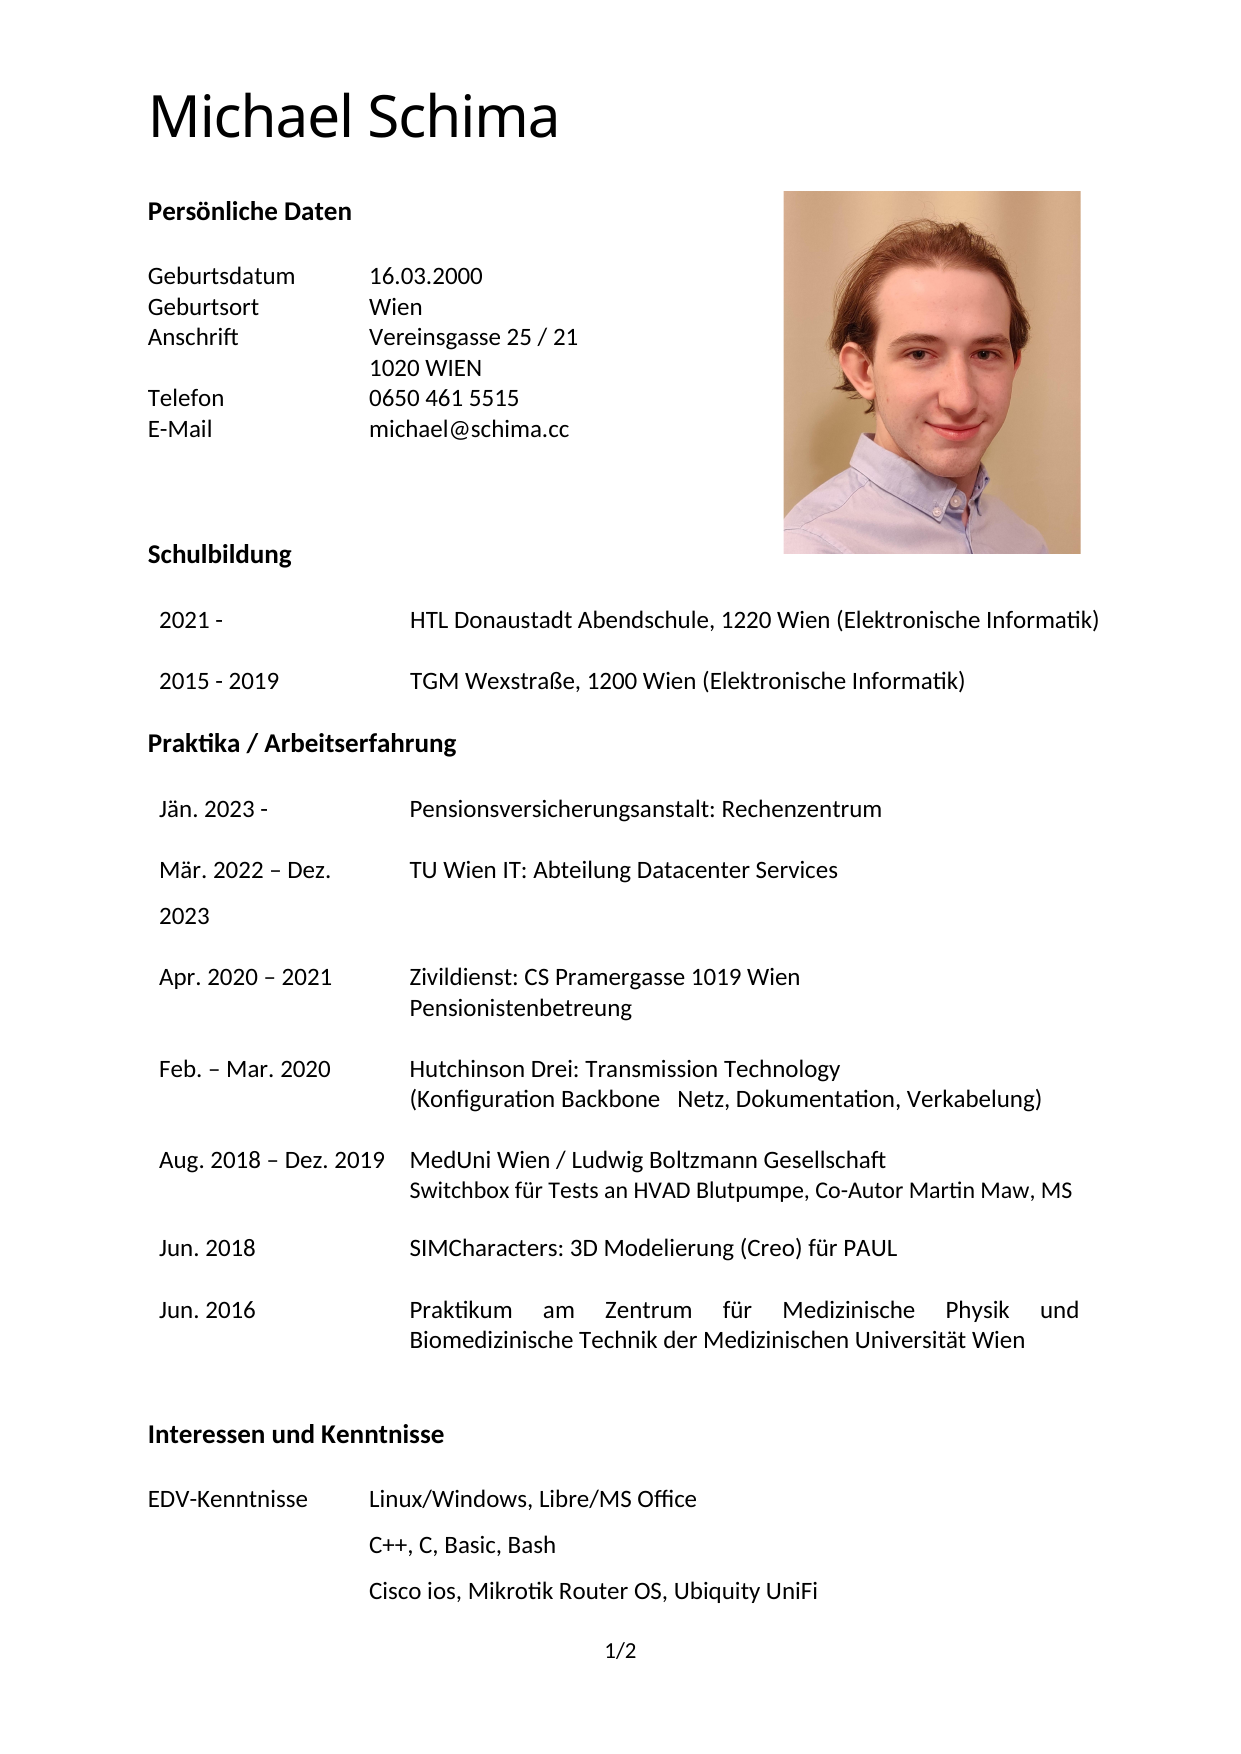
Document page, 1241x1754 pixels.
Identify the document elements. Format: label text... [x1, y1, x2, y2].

table_header Jän. 2023 - [148, 793, 398, 854]
picture [783, 191, 1081, 554]
table_header Pensionsversicherungsanstalt: Rechenzentrum [398, 793, 1092, 854]
table_cell TGM Wexstraße, 1200 Wien (Elektronische Informatik) [399, 665, 1092, 727]
text Geburtsdatum 16.03.2000 Geburtsort Wien Anschrift Vereinsgasse 25 / 21 1020 WIEN Telefon 0650 461 5515 E-Mail michael@schima.cc [148, 260, 783, 471]
text EDV-Kenntnisse Linux/Windows, Libre/MS Office C++, C, Basic, Bash Cisco ios, Mikrotik Router OS, Ubiquity UniFi [148, 1483, 1093, 1605]
text Schulbildung [148, 488, 1121, 571]
table_header HTL Donaustadt Abendschule, 1220 Wien (Elektronische Informatik) [399, 604, 1092, 665]
table_cell Mär. 2022 – Dez. 2023 [148, 854, 398, 961]
table_cell TU Wien IT: Abteilung Datacenter Services [398, 854, 1092, 961]
text [1081, 194, 1093, 227]
table_cell Feb. – Mar. 2020 [148, 1053, 398, 1144]
table_cell 2015 - 2019 [148, 665, 399, 727]
table_cell Praktikum am Zentrum für Medizinische Physik und Biomedizinische Technik der Medizinischen Universität Wien [398, 1294, 1092, 1355]
table_cell Aug. 2018 – Dez. 2019 [148, 1145, 398, 1232]
table_cell Hutchinson Drei: Transmission Technology (Konfiguration Backbone Netz, Dokumentation, Verkabelung) [398, 1053, 1092, 1144]
table_cell Zivildienst: CS Pramergasse 1019 Wien Pensionistenbetreung [398, 961, 1092, 1053]
table_cell MedUni Wien / Ludwig Boltzmann Gesellschaft Switchbox für Tests an HVAD Blutpumpe, Co-Autor Martin Maw, MS [398, 1145, 1092, 1232]
text Persönliche Daten [148, 194, 783, 227]
table_cell SIMCharacters: 3D Modelierung (Creo) für PAUL [398, 1233, 1092, 1294]
table_cell Apr. 2020 – 2021 [148, 961, 398, 1053]
table_header 2021 - [148, 604, 399, 665]
table_cell Jun. 2016 [148, 1294, 398, 1355]
text Interessen und Kenntnisse [148, 1417, 1093, 1450]
text Praktika / Arbeitserfahrung [148, 727, 1093, 760]
text Michael Schima [148, 75, 1093, 154]
table_cell Jun. 2018 [148, 1233, 398, 1294]
